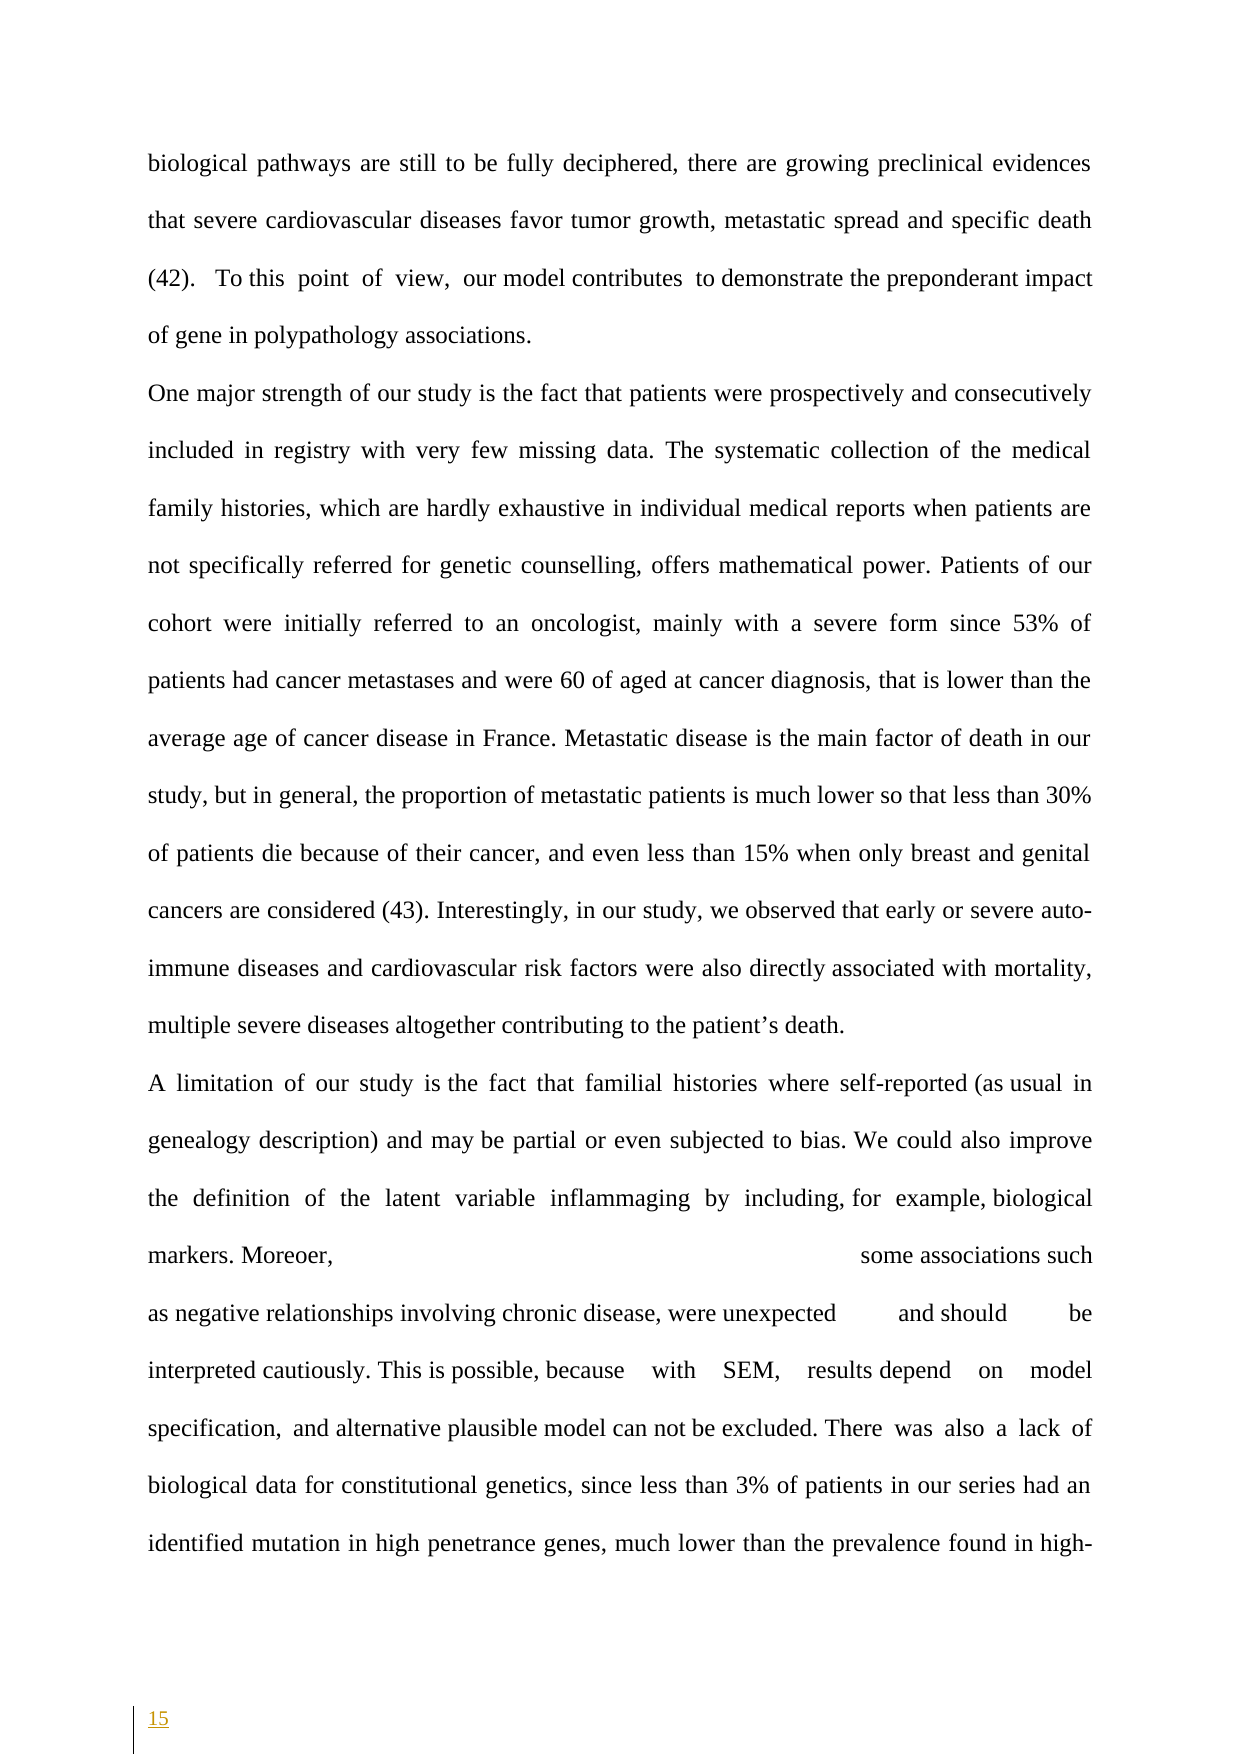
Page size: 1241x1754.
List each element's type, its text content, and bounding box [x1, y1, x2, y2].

text A limitation of our study is the fact that familial histories where self-reported (as usual in genealogy description) and may be partial or even subjected to bias. We could also improve the definition of the latent variable inflammaging by including, for example, biological markers. Moreoer, some associations such as negative relationships involving chronic disease, were unexpected and should be interpreted cautiously. This is possible, because with SEM, results depend on model specification, and alternative plausible model can not be excluded. There was also a lack of biological data for constitutional genetics, since less than 3% of patients in our series had an identified mutation in high penetrance genes, much lower than the prevalence found in high- [148, 1068, 1092, 1556]
text biological pathways are still to be fully deciphered, there are growing preclinical evidences that severe cardiovascular diseases favor tumor growth, metastatic spread and specific death (42). To this point of view, our model contributes to demonstrate the preponderant impact of gene in polypathology associations. [148, 148, 1092, 349]
text One major strength of our study is the fact that patients were prospectively and consecutively included in registry with very few missing data. The systematic collection of the medical family histories, which are hardly exhaustive in individual medical reports when patients are not specifically referred for genetic counselling, offers mathematical power. Patients of our cohort were initially referred to an oncologist, mainly with a severe form since 53% of patients had cancer metastases and were 60 of aged at cancer diagnosis, that is lower than the average age of cancer disease in France. Metastatic disease is the main factor of death in our study, but in general, the proportion of metastatic patients is much lower so that less than 30% of patients die because of their cancer, and even less than 15% when only breast and genital cancers are considered (43). Interestingly, in our study, we observed that early or severe auto-immune diseases and cardiovascular risk factors were also directly associated with mortality, multiple severe diseases altogether contributing to the patient’s death. [148, 378, 1092, 1039]
